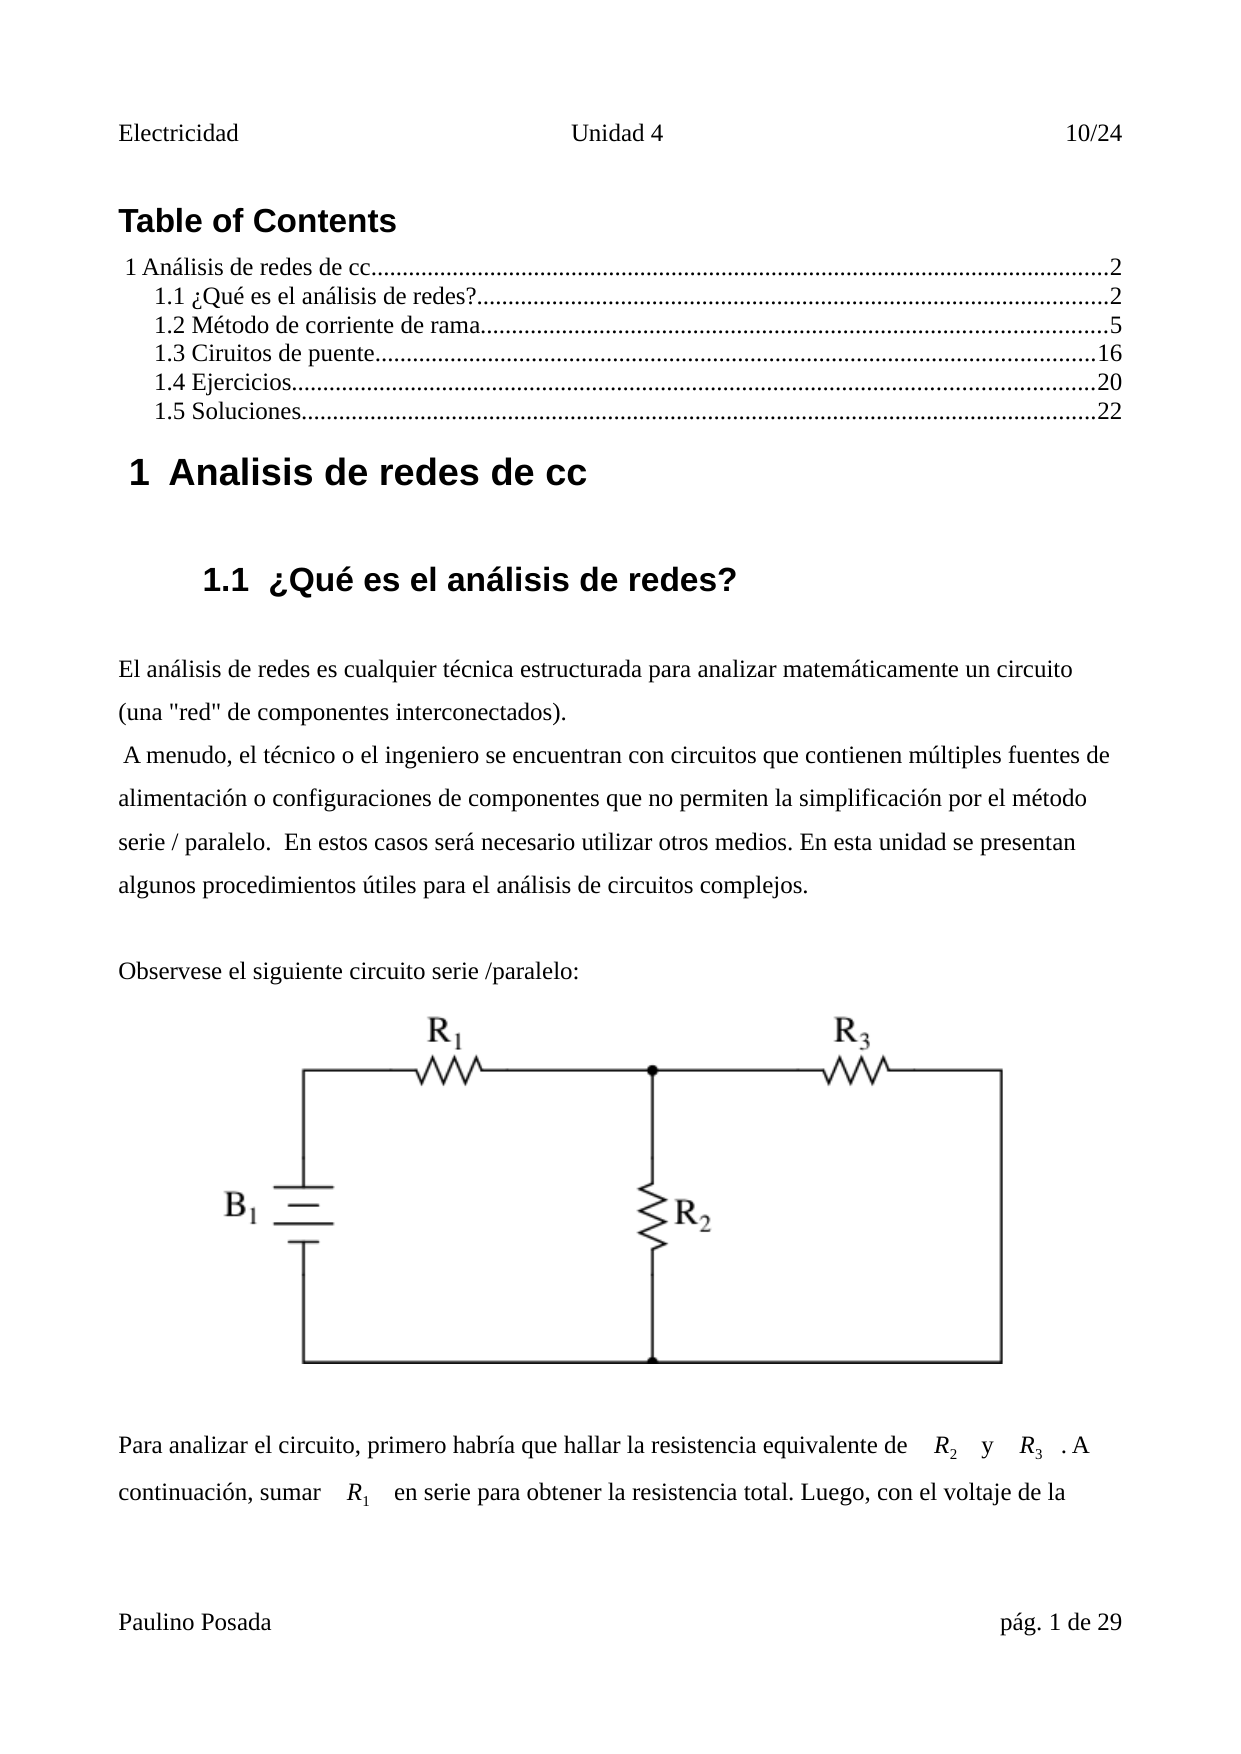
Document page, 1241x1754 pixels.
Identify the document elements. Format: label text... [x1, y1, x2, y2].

text A menudo, el técnico o el ingeniero se encuentran con circuitos que contienen múltiples fuentes de alimentación o configuraciones de componentes que no permiten la simplificación por el método serie / paralelo. En estos casos será necesario utilizar otros medios. En esta unidad se presentan algunos procedimientos útiles para el análisis de circuitos complejos. [118, 740, 1122, 898]
text El análisis de redes es cualquier técnica estructurada para analizar matemáticamente un circuito (una "red" de componentes interconectados). [118, 654, 1122, 726]
picture [213, 999, 1028, 1364]
text Para analizar el circuito, primero habría que hallar la resistencia equivalente de y . A continuación, sumar en serie para obtener la resistencia total. Luego, con el voltaje de la bateríay la resistencia total del circuito, se puede calcular la corriente total aplicando la ley de Ohm. [118, 1430, 1122, 1510]
text 1 Análisis de redes de cc 2 [118, 252, 1122, 281]
text 1.3 Ciruitos de puente 16 [148, 338, 1122, 367]
text 1.1 ¿Qué es el análisis de redes? 2 [148, 281, 1122, 310]
text 1.5 Soluciones 22 [148, 396, 1122, 425]
subtitle ¿Qué es el análisis de redes? [193, 560, 1122, 598]
text 1.2 Método de corriente de rama 5 [148, 310, 1122, 338]
text 1.4 Ejercicios 20 [148, 367, 1122, 396]
subtitle Table of Contents [118, 201, 1122, 240]
subtitle Analisis de redes de cc [118, 450, 1122, 493]
text Observese el siguiente circuito serie /paralelo: [118, 956, 1122, 985]
